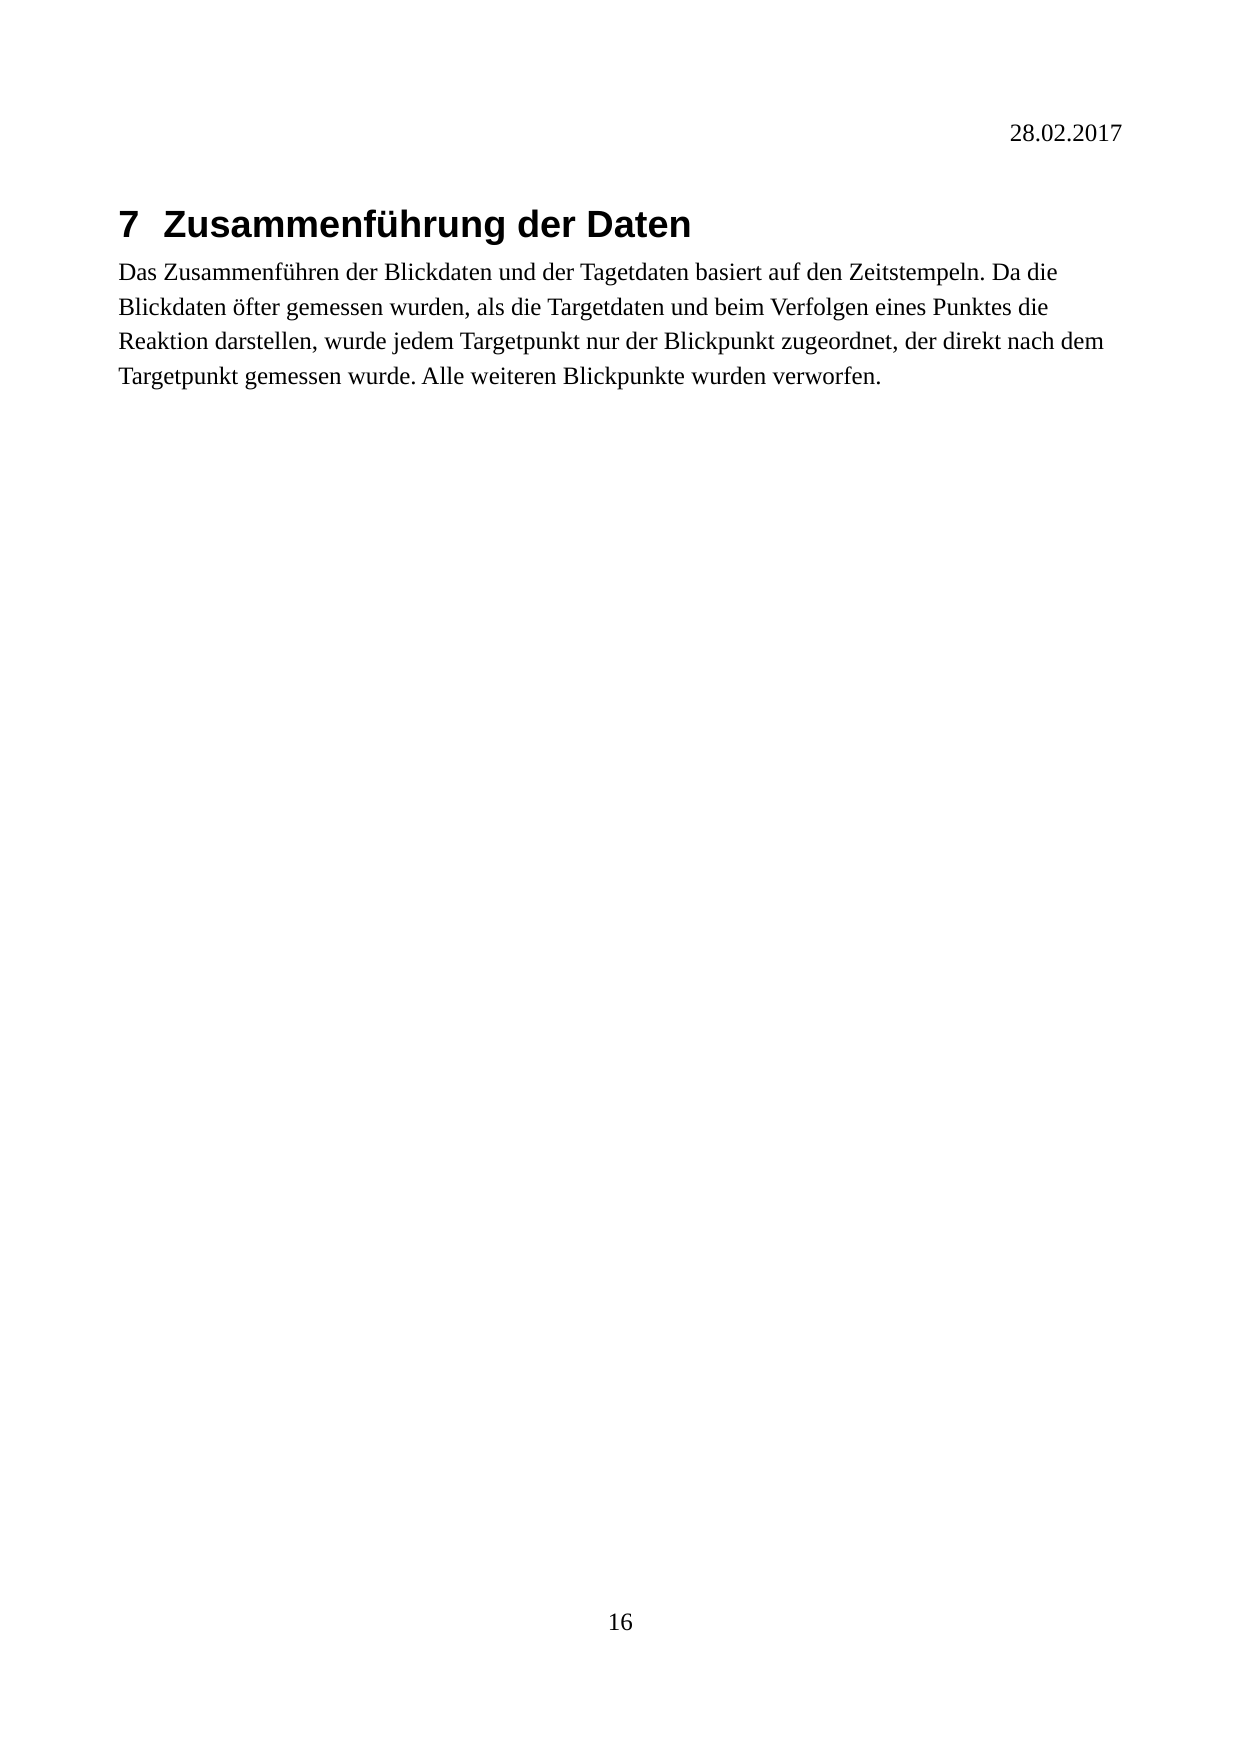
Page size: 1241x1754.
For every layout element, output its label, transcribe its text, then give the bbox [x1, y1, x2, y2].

subtitle Zusammenführung der Daten [118, 201, 1122, 245]
text Das Zusammenführen der Blickdaten und der Tagetdaten basiert auf den Zeitstempeln. Da die Blickdaten öfter gemessen wurden, als die Targetdaten und beim Verfolgen eines Punktes die Reaktion darstellen, wurde jedem Targetpunkt nur der Blickpunkt zugeordnet, der direkt nach dem Targetpunkt gemessen wurde. Alle weiteren Blickpunkte wurden verworfen. [118, 257, 1122, 390]
